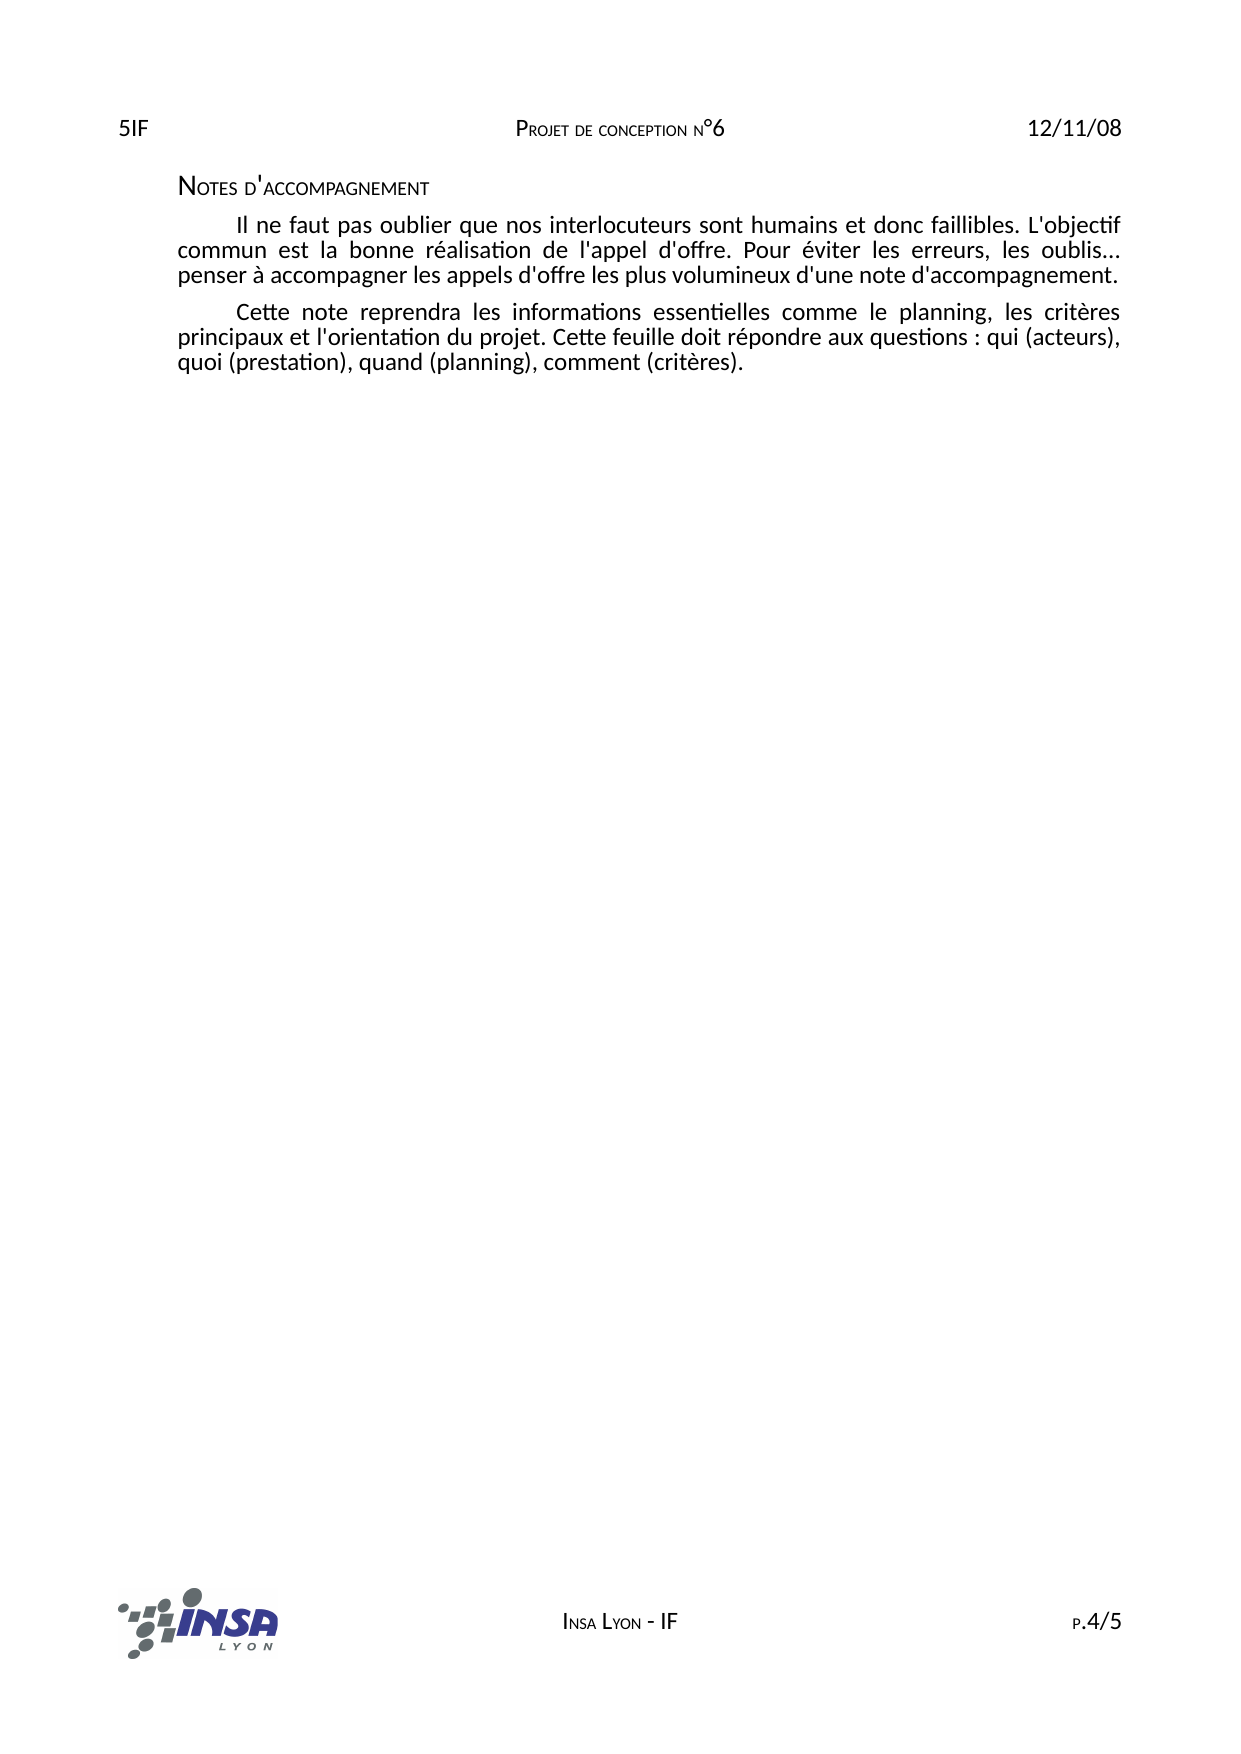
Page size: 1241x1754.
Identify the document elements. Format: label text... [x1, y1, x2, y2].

text Il ne faut pas oublier que nos interlocuteurs sont humains et donc faillibles. L'objectif commun est la bonne réalisation de l'appel d'offre. Pour éviter les erreurs, les oublis... penser à accompagner les appels d'offre les plus volumineux d'une note d'accompagnement. [177, 214, 1122, 289]
picture [118, 1588, 278, 1659]
text Cette note reprendra les informations essentielles comme le planning, les critères principaux et l'orientation du projet. Cette feuille doit répondre aux questions : qui (acteurs), quoi (prestation), quand (planning), comment (critères). [177, 301, 1122, 376]
subtitle Notes d'accompagnement [118, 173, 1122, 203]
